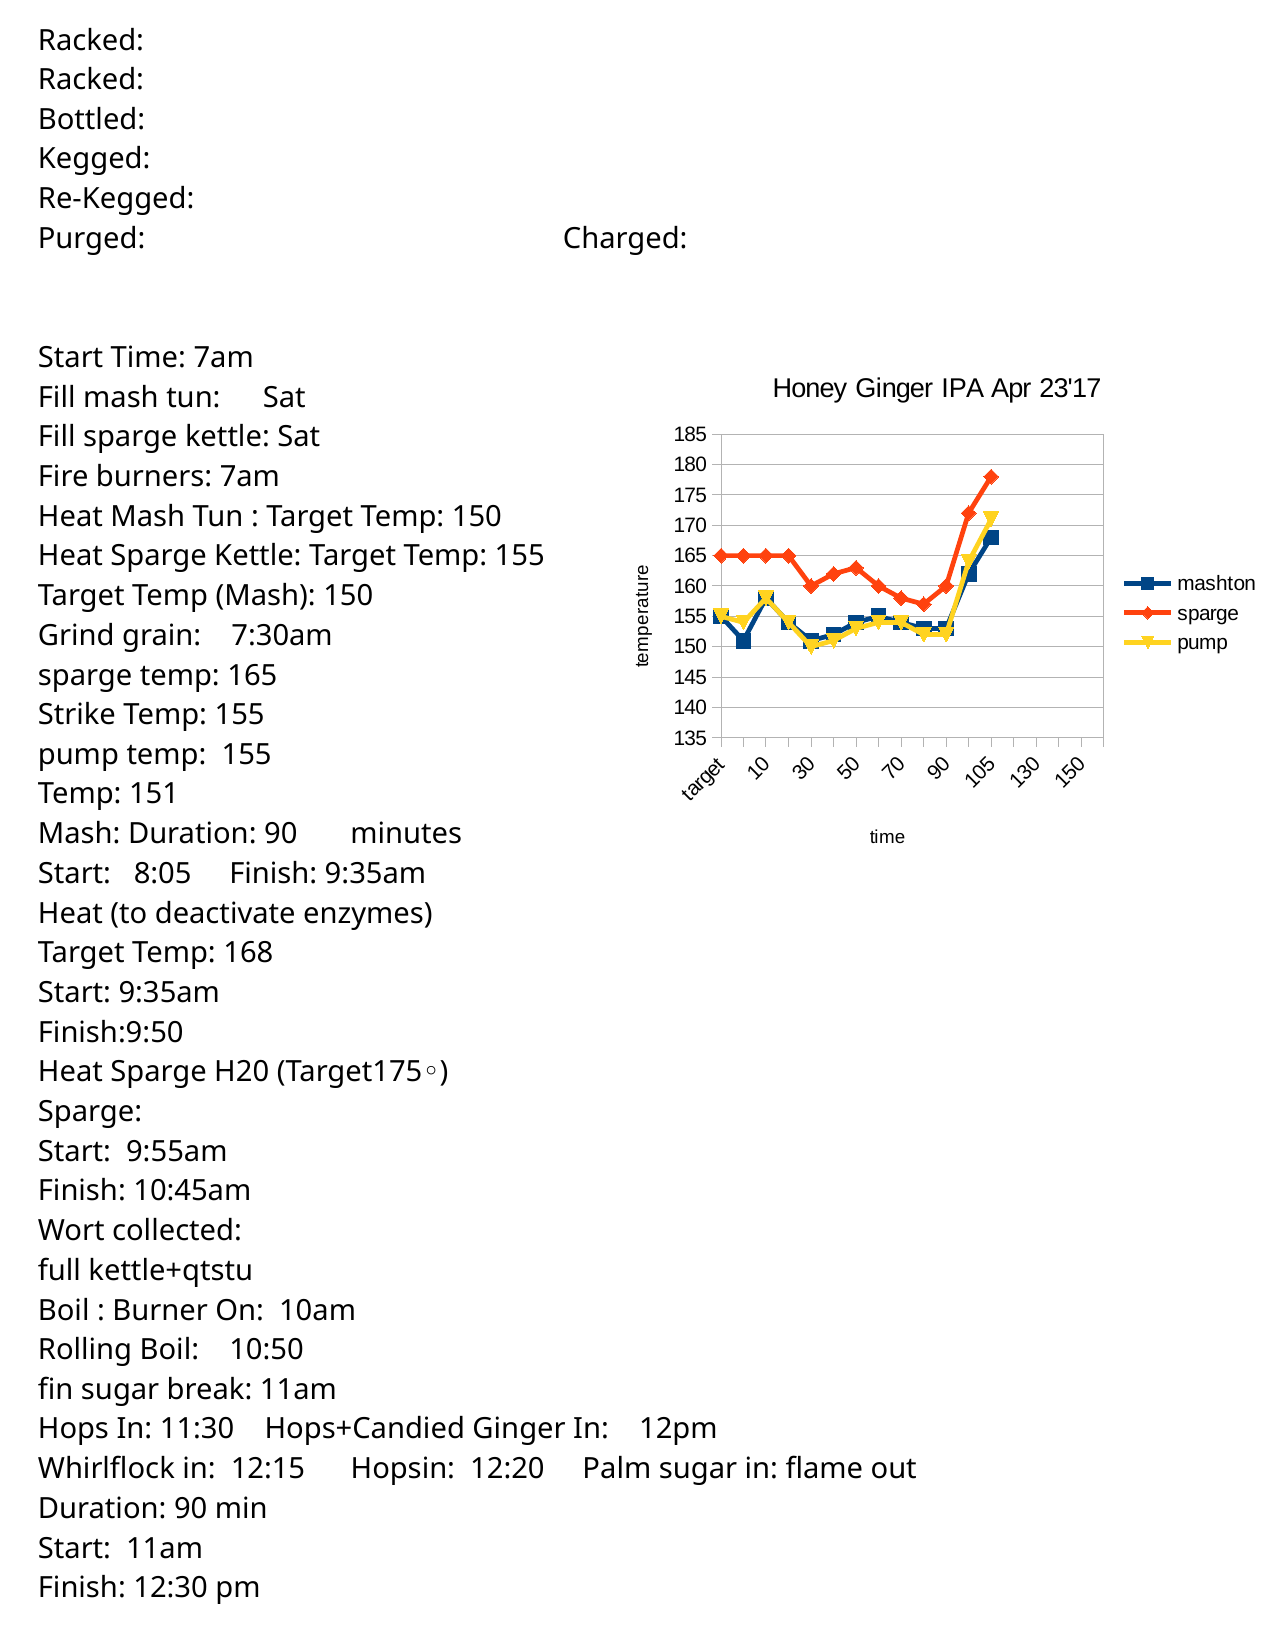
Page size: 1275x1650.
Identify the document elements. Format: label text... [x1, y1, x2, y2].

text Target Temp: 168 [38, 932, 1237, 971]
text Purged: Charged: [38, 217, 1237, 257]
text sparge temp: 165 [38, 654, 721, 693]
text Finish:9:50 [38, 1011, 1237, 1051]
text Target Temp (Mash): 150 [869, 574, 947, 585]
text Fill mash tun: Sat [38, 376, 1237, 416]
text Heat Sparge Kettle: Target Temp: 155 [38, 535, 721, 574]
text [1104, 535, 1237, 574]
text Re-Kegged: [38, 177, 1237, 217]
text Temp: 151 [38, 773, 1237, 812]
text Grind grain: 7:30am [796, 617, 848, 635]
text Start: 11am [38, 1527, 1237, 1567]
text Target Temp (Mash): 150 [38, 574, 721, 614]
text Target Temp (Mash): 150 [722, 574, 805, 585]
text Target Temp (Mash): 150 [886, 586, 939, 600]
text Sparge: [38, 1090, 1237, 1130]
text Strike Temp: 155 [38, 693, 721, 733]
text [722, 535, 959, 555]
text Racked: [38, 19, 1237, 58]
text Target Temp (Mash): 150 [968, 574, 1103, 585]
text Grind grain: 7:30am [722, 647, 810, 654]
text Kegged: [38, 138, 1237, 177]
text [722, 678, 1103, 693]
text Start: 9:35am [38, 971, 1237, 1011]
text full kettle+qtstu [38, 1249, 1237, 1289]
text [722, 708, 1103, 733]
text [722, 455, 1103, 464]
text Finish: 12:30 pm [38, 1567, 1237, 1606]
text Duration: 90 min [38, 1487, 1237, 1527]
text Heat (to deactivate enzymes) [38, 892, 1237, 932]
text Target Temp (Mash): 150 [1104, 574, 1237, 614]
text [977, 556, 1103, 574]
text [984, 535, 1103, 555]
text Fill sparge kettle: Sat [38, 416, 1237, 455]
text Wort collected: [38, 1209, 1237, 1249]
text Grind grain: 7:30am [836, 617, 1103, 646]
text [722, 495, 976, 525]
text Boil : Burner On: 10am [38, 1289, 1237, 1328]
text Grind grain: 7:30am [38, 614, 721, 654]
text [968, 495, 1103, 525]
text fin sugar break: 11am [38, 1368, 1237, 1408]
text Heat Sparge H20 (Target175◦) [38, 1051, 1237, 1090]
text Heat Mash Tun : Target Temp: 150 [38, 495, 721, 535]
text [1104, 495, 1237, 535]
text Fire burners: 7am [38, 455, 721, 495]
text Mash: Duration: 90 minutes [38, 812, 1237, 852]
text [1104, 455, 1237, 495]
text Start: 8:05 Finish: 9:35am [38, 852, 1237, 892]
text Whirlflock in: 12:15 Hopsin: 12:20 Palm sugar in: flame out [38, 1447, 1237, 1487]
text [722, 693, 1103, 707]
text [1104, 654, 1237, 693]
text Bottled: [38, 98, 1237, 138]
text Target Temp (Mash): 150 [820, 574, 872, 585]
text Racked: [38, 58, 1237, 98]
text Start Time: 7am [38, 336, 1237, 376]
text [989, 526, 1103, 535]
text Grind grain: 7:30am [1104, 614, 1237, 654]
text [1104, 693, 1237, 733]
text [722, 465, 1103, 494]
text Target Temp (Mash): 150 [722, 586, 958, 614]
text Grind grain: 7:30am [751, 617, 803, 646]
text [722, 558, 798, 574]
text Rolling Boil: 10:50 [38, 1328, 1237, 1368]
text [722, 526, 961, 535]
text [794, 556, 952, 574]
text Target Temp (Mash): 150 [956, 586, 1103, 614]
text Start: 9:55am [38, 1130, 1237, 1170]
text Grind grain: 7:30am [812, 647, 1103, 654]
text Hops In: 11:30 Hops+Candied Ginger In: 12pm [38, 1408, 1237, 1447]
text Finish: 10:45am [38, 1170, 1237, 1209]
text [722, 654, 1103, 677]
text pump temp: 155 [38, 733, 1237, 773]
